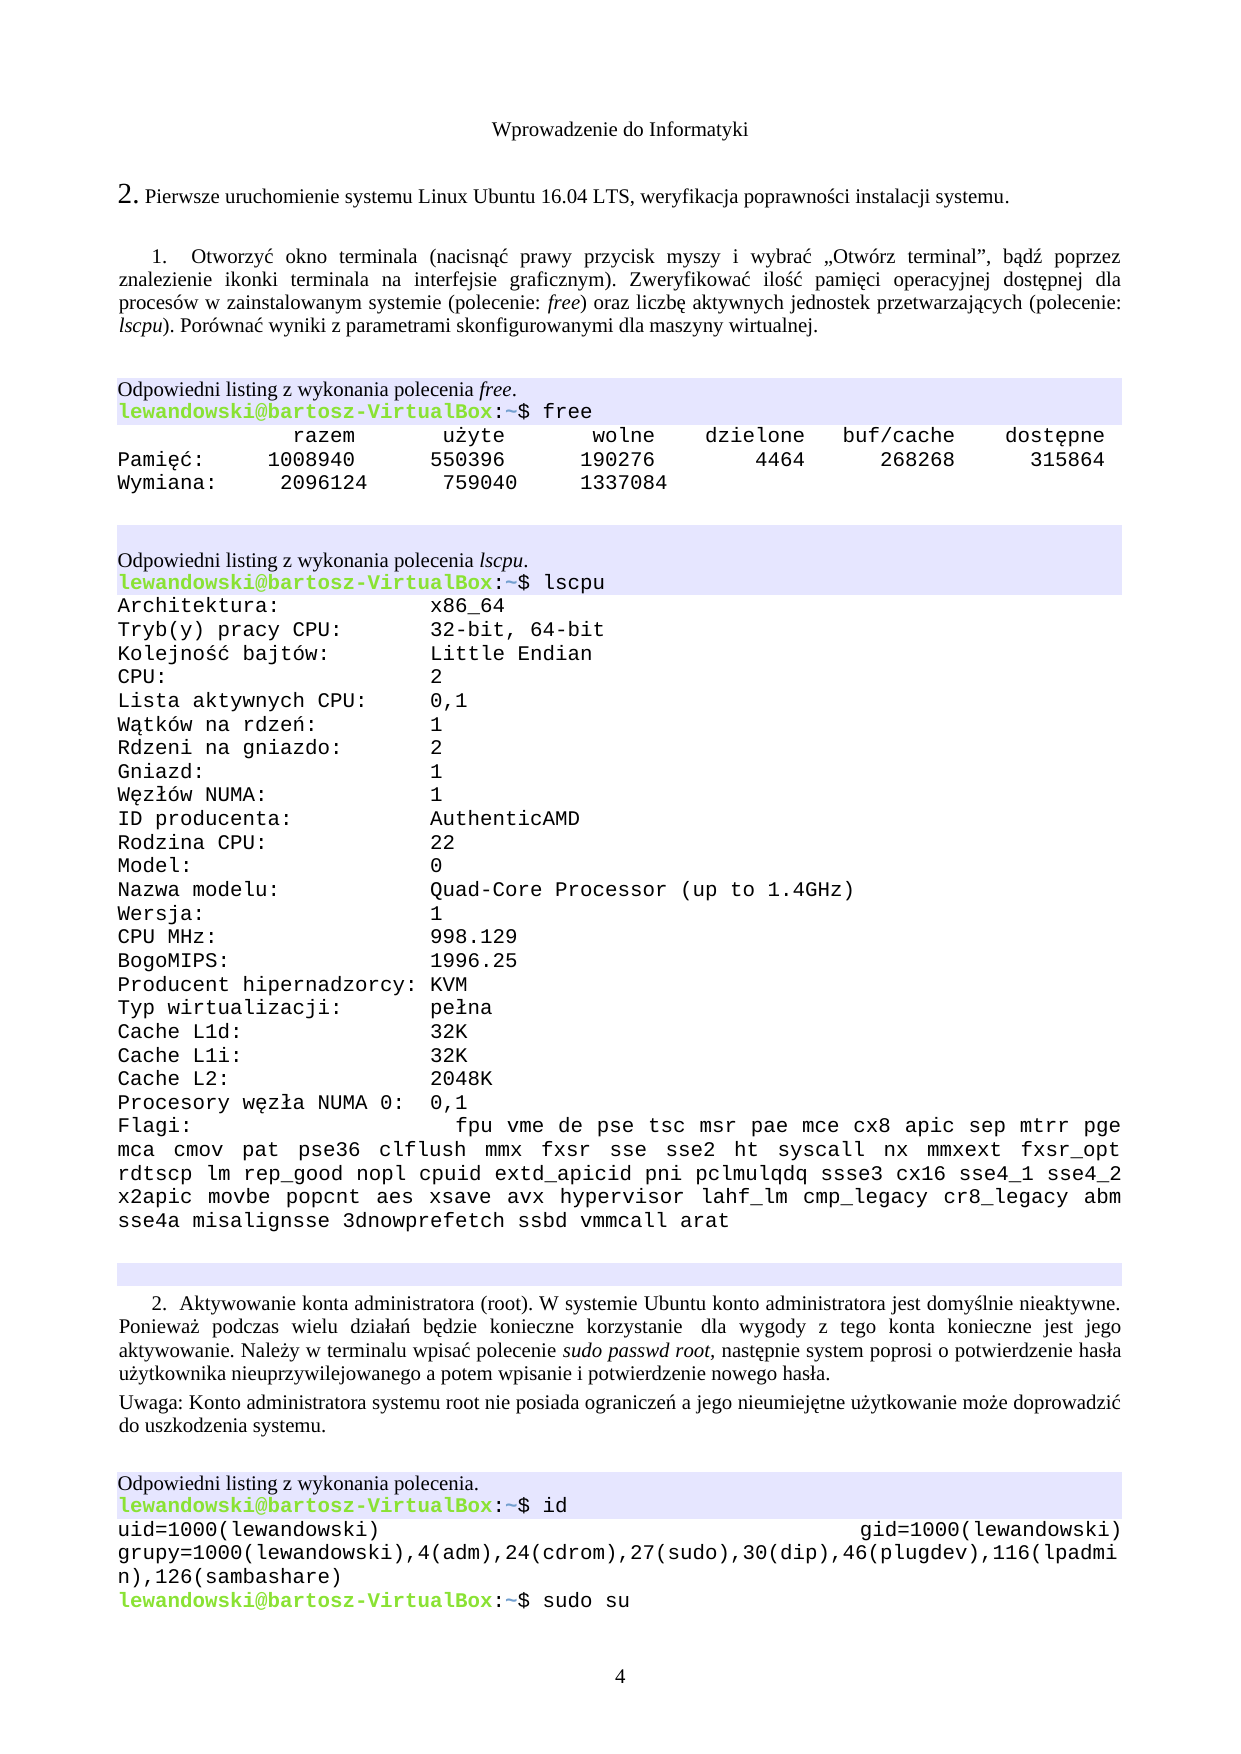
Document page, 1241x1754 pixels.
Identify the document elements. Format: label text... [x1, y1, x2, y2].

table_cell Odpowiedni listing z wykonania polecenia free. lewandowski@bartosz-VirtualBox:~$ free razem użyte wolne dzielone buf/cache dostępne Pamięć: 1008940 550396 190276 4464 268268 315864 Wymiana: 2096124 759040 1337084 Odpowiedni listing z wykonania polecenia lscpu. lewandowski@bartosz-VirtualBox:~$ lscpu Architektura: x86_64 Tryb(y) pracy CPU: 32-bit, 64-bit Kolejność bajtów: Little Endian CPU: 2 Lista aktywnych CPU: 0,1 Wątków na rdzeń: 1 Rdzeni na gniazdo: 2 Gniazd: 1 Węzłów NUMA: 1 ID producenta: AuthenticAMD Rodzina CPU: 22 Model: 0 Nazwa modelu: Quad-Core Processor (up to 1.4GHz) Wersja: 1 CPU MHz: 998.129 BogoMIPS: 1996.25 Producent hipernadzorcy: KVM Typ wirtualizacji: pełna Cache L1d: 32K Cache L1i: 32K Cache L2: 2048K Procesory węzła NUMA 0: 0,1 Flagi: fpu vme de pse tsc msr pae mce cx8 apic sep mtrr pge mca cmov pat pse36 clflush mmx fxsr sse sse2 ht syscall nx mmxext fxsr_opt rdtscp lm rep_good nopl cpuid extd_apicid pni pclmulqdq ssse3 cx16 sse4_1 sse4_2 x2apic movbe popcnt aes xsave avx hypervisor lahf_lm cmp_legacy cr8_legacy abm sse4a misalignsse 3dnowprefetch ssbd vmmcall arat [118, 595, 1122, 1263]
table_cell 2. Aktywowanie konta administratora (root). W systemie Ubuntu konto administratora jest domyślnie nieaktywne. Ponieważ podczas wielu działań będzie konieczne korzystanie dla wygody z tego konta konieczne jest jego aktywowanie. Należy w terminalu wpisać polecenie sudo passwd root, następnie system poprosi o potwierdzenie hasła użytkownika nieuprzywilejowanego a potem wpisanie i potwierdzenie nowego hasła. Uwaga: Konto administratora systemu root nie posiada ograniczeń a jego nieumiejętne użytkowanie może doprowadzić do uszkodzenia systemu. [118, 1286, 1122, 1472]
table_cell Odpowiedni listing z wykonania polecenia free. lewandowski@bartosz-VirtualBox:~$ free razem użyte wolne dzielone buf/cache dostępne Pamięć: 1008940 550396 190276 4464 268268 315864 Wymiana: 2096124 759040 1337084 Odpowiedni listing z wykonania polecenia lscpu. lewandowski@bartosz-VirtualBox:~$ lscpu Architektura: x86_64 Tryb(y) pracy CPU: 32-bit, 64-bit Kolejność bajtów: Little Endian CPU: 2 Lista aktywnych CPU: 0,1 Wątków na rdzeń: 1 Rdzeni na gniazdo: 2 Gniazd: 1 Węzłów NUMA: 1 ID producenta: AuthenticAMD Rodzina CPU: 22 Model: 0 Nazwa modelu: Quad-Core Processor (up to 1.4GHz) Wersja: 1 CPU MHz: 998.129 BogoMIPS: 1996.25 Producent hipernadzorcy: KVM Typ wirtualizacji: pełna Cache L1d: 32K Cache L1i: 32K Cache L2: 2048K Procesory węzła NUMA 0: 0,1 Flagi: fpu vme de pse tsc msr pae mce cx8 apic sep mtrr pge mca cmov pat pse36 clflush mmx fxsr sse sse2 ht syscall nx mmxext fxsr_opt rdtscp lm rep_good nopl cpuid extd_apicid pni pclmulqdq ssse3 cx16 sse4_1 sse4_2 x2apic movbe popcnt aes xsave avx hypervisor lahf_lm cmp_legacy cr8_legacy abm sse4a misalignsse 3dnowprefetch ssbd vmmcall arat [118, 425, 1122, 525]
table_cell Odpowiedni listing z wykonania polecenia. lewandowski@bartosz-VirtualBox:~$ id uid=1000(lewandowski) gid=1000(lewandowski) grupy=1000(lewandowski),4(adm),24(cdrom),27(sudo),30(dip),46(plugdev),116(lpadmin),126(sambashare) lewandowski@bartosz-VirtualBox:~$ sudo su [sudo] hasło użytkownika lewandowski: root@bartosz-VirtualBox:/home/lewandowski# id uid=0(root) gid=0(root) grupy=0(root) [118, 1519, 1122, 1613]
table_header 2. Pierwsze uruchomienie systemu Linux Ubuntu 16.04 LTS, weryfikacja poprawności instalacji systemu. [118, 177, 1122, 239]
table_cell 1. Otworzyć okno terminala (nacisnąć prawy przycisk myszy i wybrać „Otwórz terminal”, bądź poprzez znalezienie ikonki terminala na interfejsie graficznym). Zweryfikować ilość pamięci operacyjnej dostępnej dla procesów w zainstalowanym systemie (polecenie: free) oraz liczbę aktywnych jednostek przetwarzających (polecenie: lscpu). Porównać wyniki z parametrami skonfigurowanymi dla maszyny wirtualnej. [118, 239, 1122, 378]
